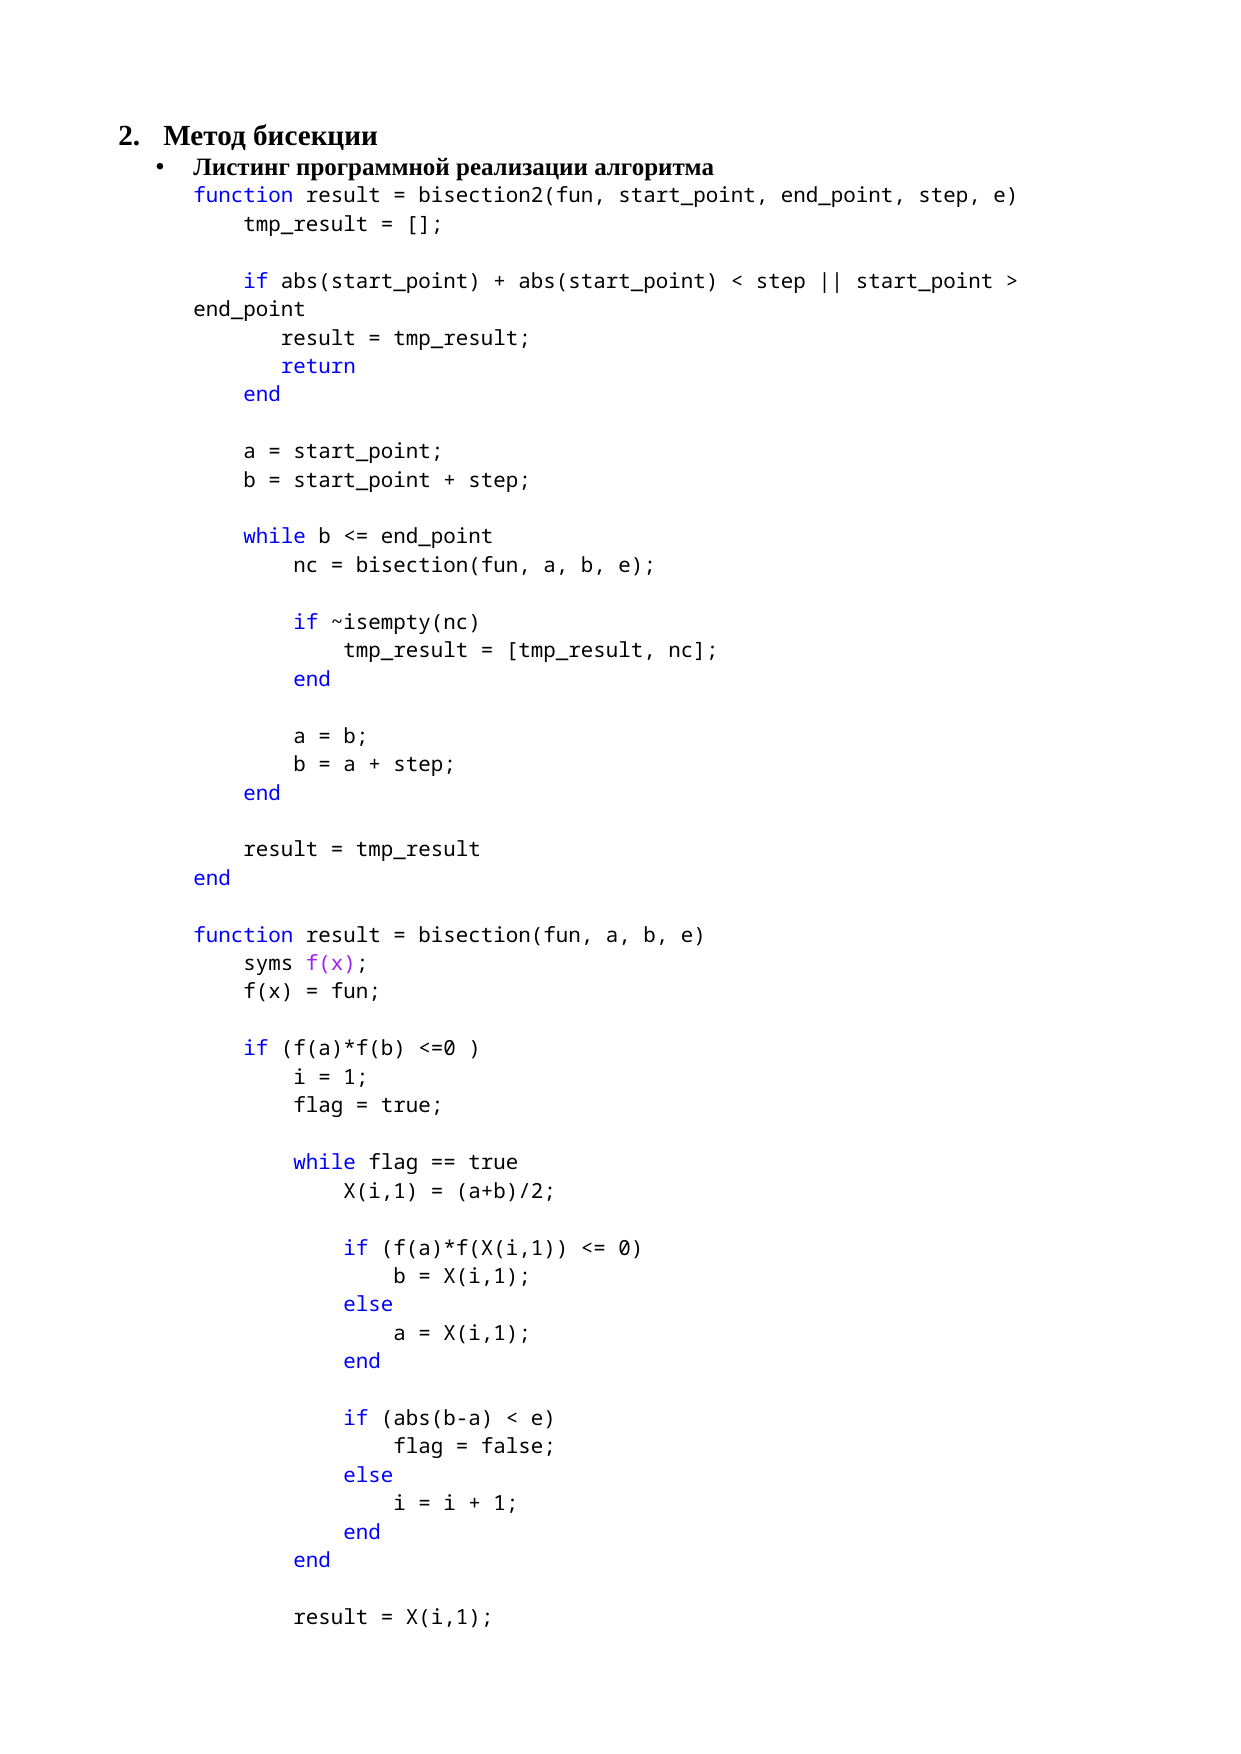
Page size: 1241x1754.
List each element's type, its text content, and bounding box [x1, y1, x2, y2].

text b = X(i,1); [193, 1261, 1122, 1289]
text if abs(start_point) + abs(start_point) < step || start_point > end_point [193, 266, 1122, 323]
text end [193, 1545, 1122, 1574]
text end [193, 664, 1122, 692]
text b = a + step; [193, 749, 1122, 778]
text while b <= end_point [193, 522, 1122, 550]
text X(i,1) = (a+b)/2; [193, 1176, 1122, 1204]
text if ~isempty(nc) [193, 607, 1122, 635]
text flag = false; [193, 1432, 1122, 1460]
text f(x) = fun; [193, 977, 1122, 1005]
text result = tmp_result [193, 834, 1122, 863]
text nc = bisection(fun, a, b, e); [193, 550, 1122, 578]
text end [193, 778, 1122, 806]
text i = 1; [193, 1062, 1122, 1090]
subtitle Метод бисекции [118, 118, 1122, 152]
text a = X(i,1); [193, 1318, 1122, 1346]
text b = start_point + step; [193, 465, 1122, 493]
subtitle Листинг программной реализации алгоритма [156, 152, 1122, 180]
text return [193, 351, 1122, 379]
text result = tmp_result; [193, 323, 1122, 351]
text flag = true; [193, 1090, 1122, 1119]
text i = i + 1; [193, 1488, 1122, 1517]
text result = X(i,1); [193, 1602, 1122, 1631]
text function result = bisection2(fun, start_point, end_point, step, e) [193, 180, 1122, 209]
text function result = bisection(fun, a, b, e) [193, 920, 1122, 948]
text else [193, 1460, 1122, 1488]
text a = b; [193, 721, 1122, 749]
text a = start_point; [193, 436, 1122, 465]
text while flag == true [193, 1147, 1122, 1176]
text tmp_result = [tmp_result, nc]; [193, 635, 1122, 664]
text if (f(a)*f(b) <=0 ) [193, 1033, 1122, 1062]
text if (f(a)*f(X(i,1)) <= 0) [193, 1233, 1122, 1261]
text end [193, 863, 1122, 891]
text end [193, 379, 1122, 408]
text tmp_result = []; [193, 209, 1122, 237]
text end [193, 1346, 1122, 1375]
text else [193, 1289, 1122, 1318]
text syms f(x); [193, 948, 1122, 977]
text end [193, 1517, 1122, 1545]
text if (abs(b-a) < e) [193, 1403, 1122, 1432]
